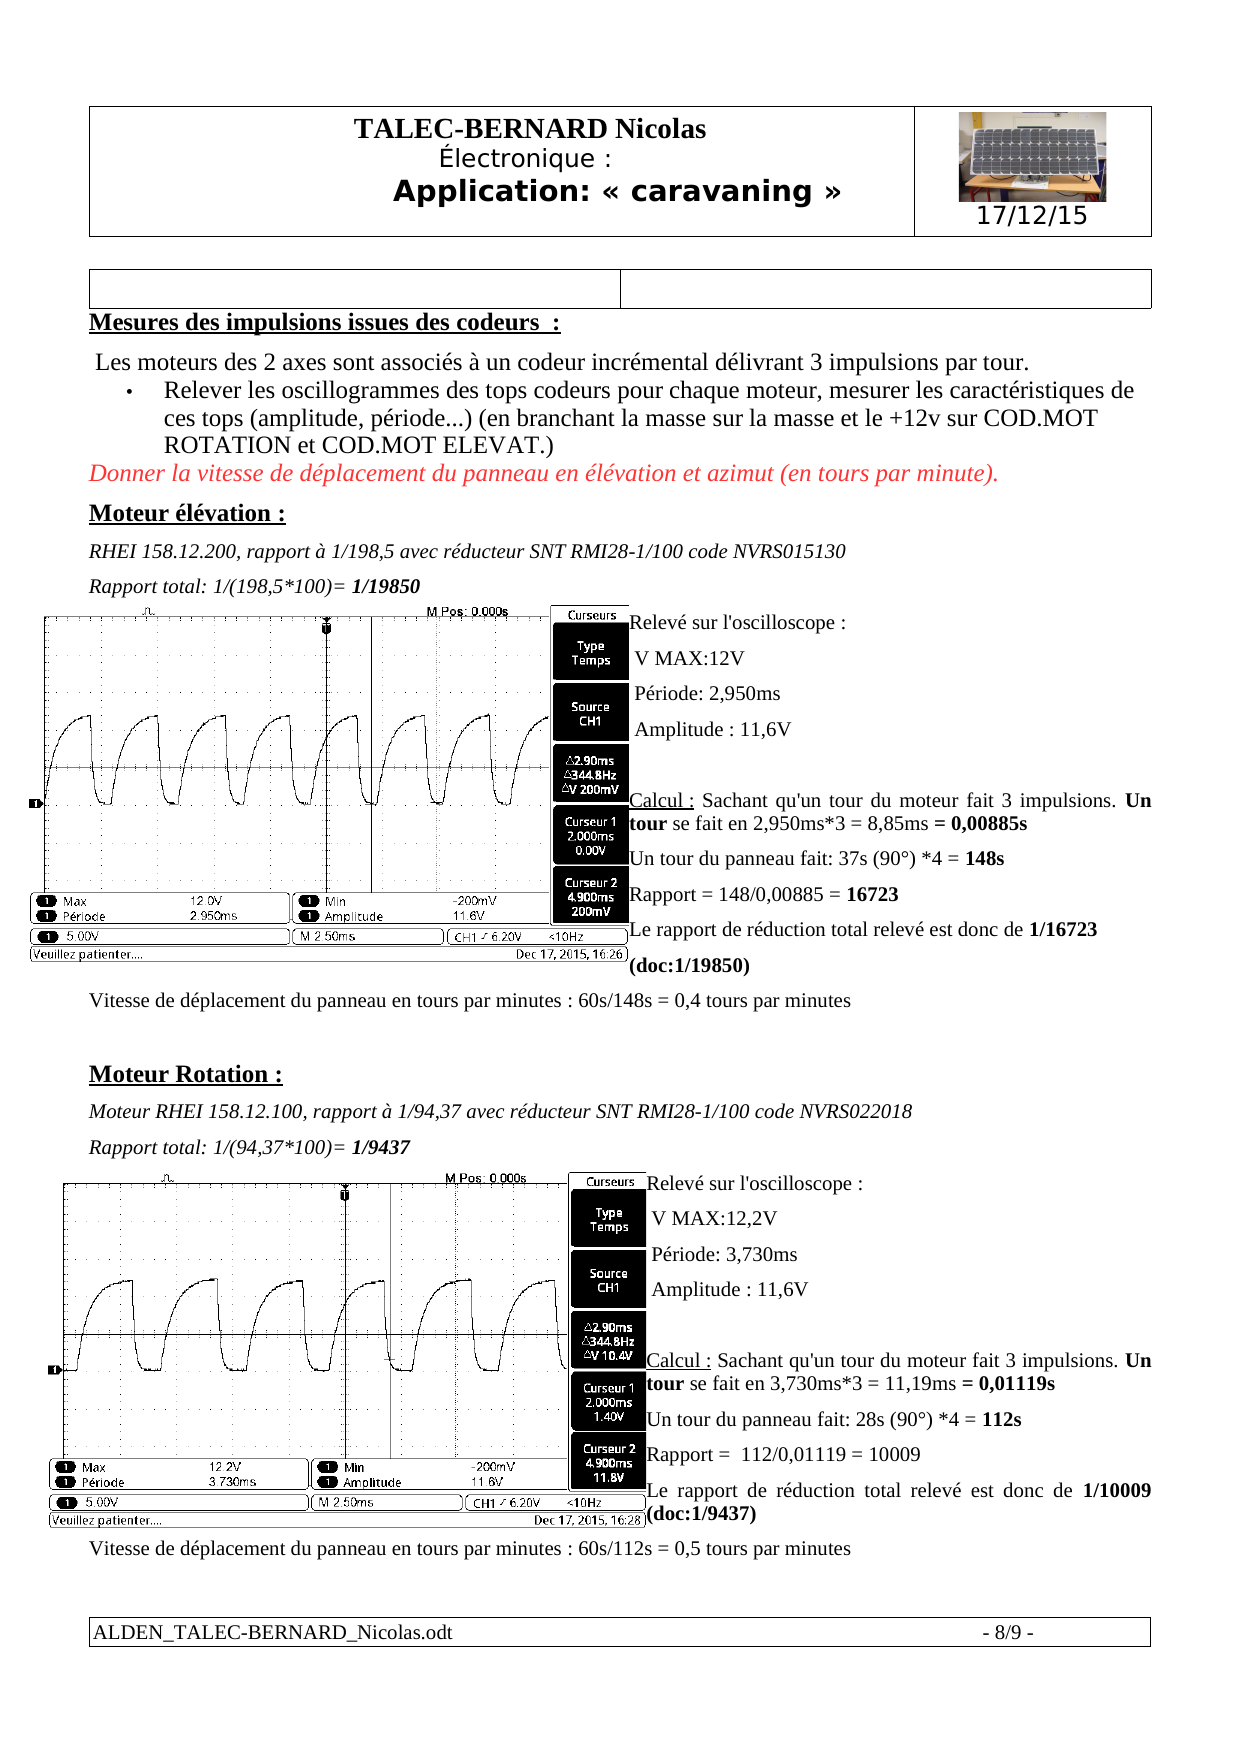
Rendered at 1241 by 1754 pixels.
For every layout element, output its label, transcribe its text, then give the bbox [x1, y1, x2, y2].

picture [29, 604, 629, 965]
text Amplitude : 11,6V [629, 717, 1151, 740]
table_header [90, 270, 620, 308]
text Rapport = 148/0,00885 = 16723 [629, 882, 1151, 906]
picture [48, 1171, 647, 1531]
text Vitesse de déplacement du panneau en tours par minutes : 60s/112s = 0,5 tours par minutes [89, 1537, 1151, 1560]
text Calcul : Sachant qu'un tour du moteur fait 3 impulsions. Un tour se fait en 3,730ms*3 = 11,19ms = 0,01119s [647, 1349, 1151, 1395]
text V MAX:12V [629, 646, 1151, 669]
table_header [621, 270, 1151, 308]
text Moteur élévation : [89, 499, 1151, 527]
text Période: 3,730ms [647, 1242, 1151, 1265]
text Un tour du panneau fait: 37s (90°) *4 = 148s [629, 847, 1151, 870]
text Relevé sur l'oscilloscope : [647, 1171, 1151, 1194]
text Un tour du panneau fait: 28s (90°) *4 = 112s [647, 1407, 1151, 1431]
text Relevé sur l'oscilloscope : [629, 611, 1151, 634]
text Mesures des impulsions issues des codeurs : [89, 309, 1151, 336]
text Moteur Rotation : [89, 1060, 1151, 1088]
text Calcul : Sachant qu'un tour du moteur fait 3 impulsions. Un tour se fait en 2,950ms*3 = 8,85ms = 0,00885s [629, 788, 1151, 834]
text Amplitude : 11,6V [647, 1278, 1151, 1301]
text RHEI 158.12.200, rapport à 1/198,5 avec réducteur SNT RMI28-1/100 code NVRS015130 [89, 540, 1151, 563]
text Les moteurs des 2 axes sont associés à un codeur incrémental délivrant 3 impulsions par tour. [89, 348, 1151, 376]
text Période: 2,950ms [629, 682, 1151, 705]
text V MAX:12,2V [647, 1207, 1151, 1230]
picture [958, 112, 1107, 202]
text Rapport total: 1/(198,5*100)= 1/19850 [89, 575, 1151, 598]
text Donner la vitesse de déplacement du panneau en élévation et azimut (en tours par minute). [89, 459, 1151, 487]
text Rapport = 112/0,01119 = 10009 [647, 1443, 1151, 1466]
text Vitesse de déplacement du panneau en tours par minutes : 60s/148s = 0,4 tours par minutes [89, 989, 1151, 1012]
text (doc:1/19850) [89, 953, 1151, 977]
list Relever les oscillogrammes des tops codeurs pour chaque moteur, mesurer les caractéristiques de ces tops (amplitude, période...) (en branchant la masse sur la masse et le +12v sur COD.MOT ROTATION et COD.MOT ELEVAT.) [126, 376, 1151, 459]
text Rapport total: 1/(94,37*100)= 1/9437 [89, 1136, 1151, 1159]
text Moteur RHEI 158.12.100, rapport à 1/94,37 avec réducteur SNT RMI28-1/100 code NVRS022018 [89, 1100, 1151, 1123]
text Le rapport de réduction total relevé est donc de 1/10009 (doc:1/9437) [647, 1478, 1151, 1524]
text Le rapport de réduction total relevé est donc de 1/16723 [629, 918, 1151, 941]
